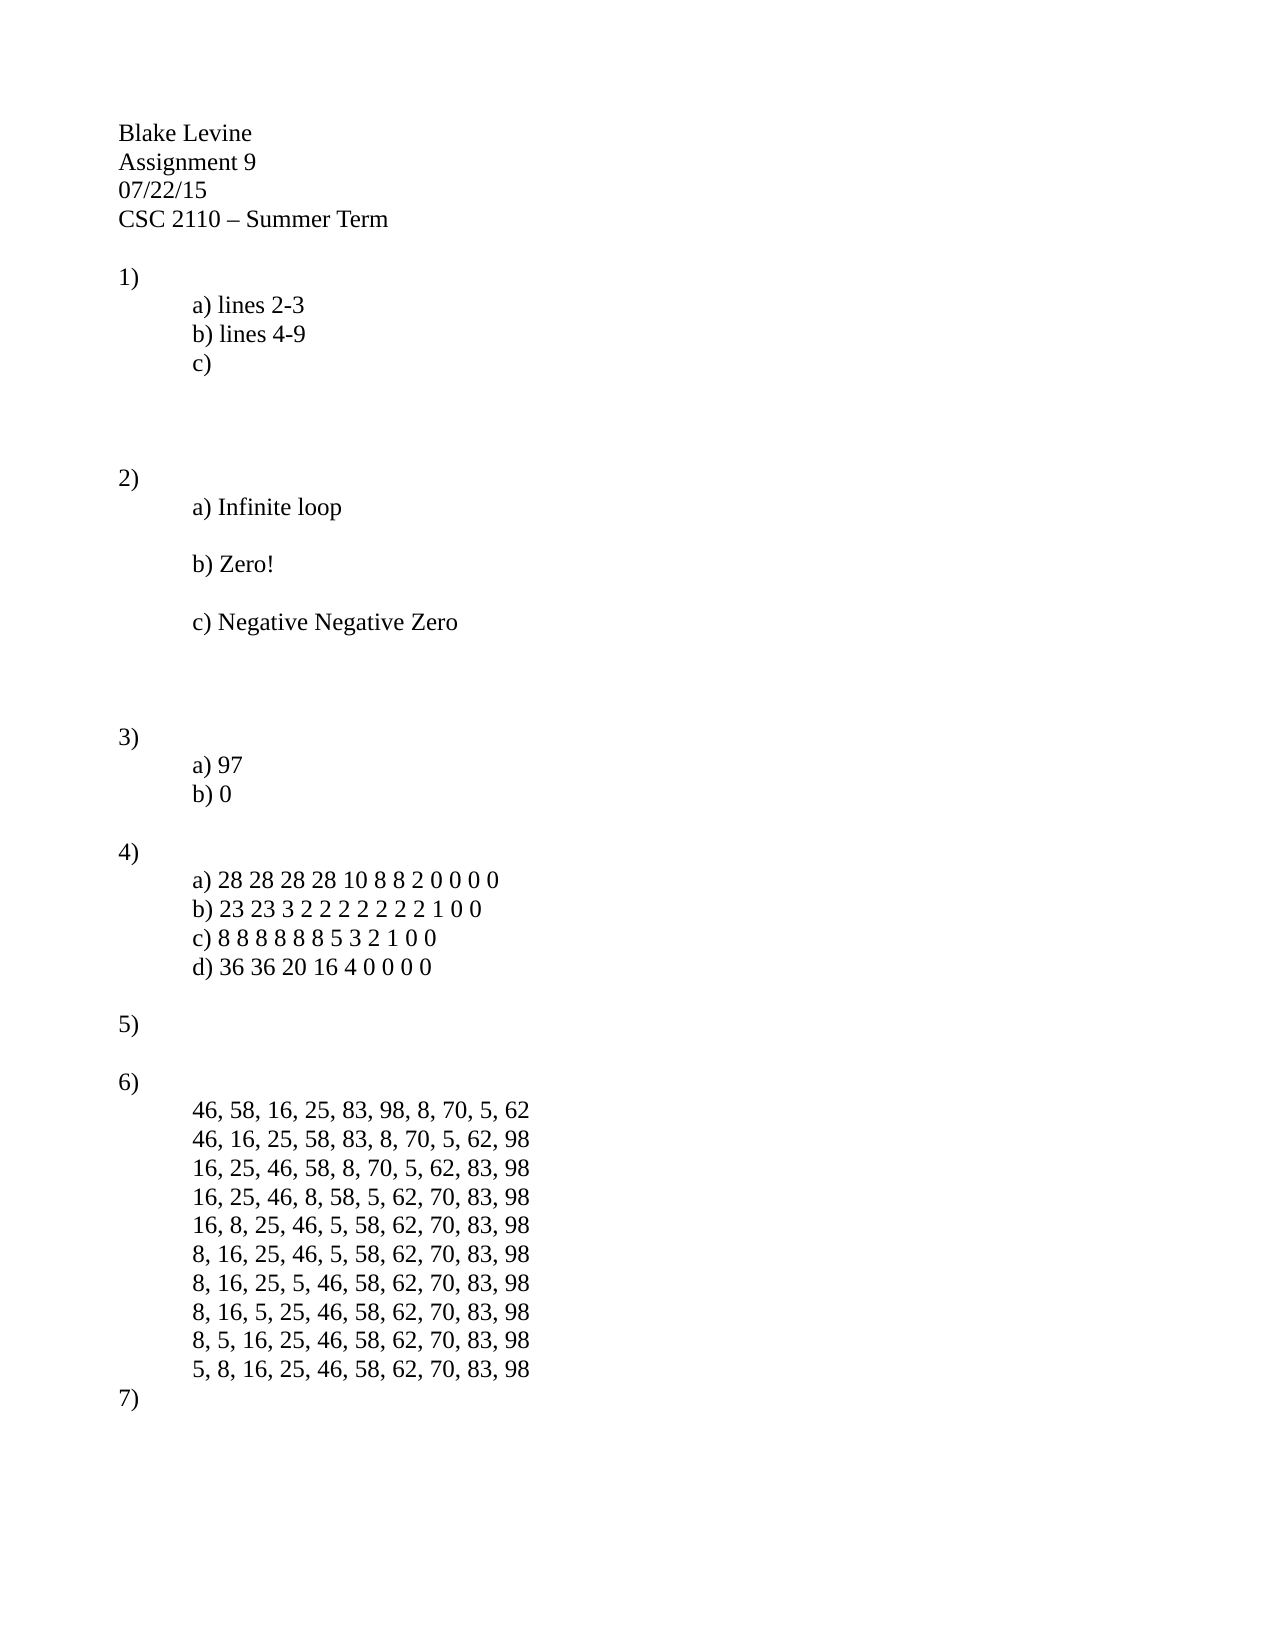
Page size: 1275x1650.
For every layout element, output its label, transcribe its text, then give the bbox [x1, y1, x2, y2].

text CSC 2110 – Summer Term [118, 204, 1157, 233]
text Blake Levine [118, 118, 1157, 147]
text b) lines 4-9 [118, 319, 1157, 348]
text a) 97 [118, 751, 1157, 779]
text 8, 16, 5, 25, 46, 58, 62, 70, 83, 98 [118, 1297, 1157, 1326]
text 3) [118, 722, 1157, 751]
text 07/22/15 [118, 176, 1157, 204]
text 2) [118, 463, 1157, 492]
text 46, 16, 25, 58, 83, 8, 70, 5, 62, 98 [118, 1124, 1157, 1153]
text a) Infinite loop [118, 492, 1157, 521]
text 8, 16, 25, 46, 5, 58, 62, 70, 83, 98 [118, 1239, 1157, 1268]
text 4) [118, 837, 1157, 866]
text 46, 58, 16, 25, 83, 98, 8, 70, 5, 62 [118, 1096, 1157, 1124]
text a) lines 2-3 [118, 291, 1157, 319]
text a) 28 28 28 28 10 8 8 2 0 0 0 0 [118, 866, 1157, 894]
text 6) [118, 1067, 1157, 1096]
text d) 36 36 20 16 4 0 0 0 0 [118, 952, 1157, 981]
text 16, 8, 25, 46, 5, 58, 62, 70, 83, 98 [118, 1211, 1157, 1239]
text 5) [118, 1009, 1157, 1038]
text b) 0 [118, 779, 1157, 808]
text c) Negative Negative Zero [118, 607, 1157, 636]
text 8, 16, 25, 5, 46, 58, 62, 70, 83, 98 [118, 1268, 1157, 1297]
text 5, 8, 16, 25, 46, 58, 62, 70, 83, 98 [118, 1354, 1157, 1383]
text Assignment 9 [118, 147, 1157, 176]
text b) Zero! [118, 549, 1157, 578]
text 7) [118, 1383, 1157, 1412]
text 1) [118, 262, 1157, 291]
text 16, 25, 46, 8, 58, 5, 62, 70, 83, 98 [118, 1182, 1157, 1211]
text c) 8 8 8 8 8 8 5 3 2 1 0 0 [118, 923, 1157, 952]
text c) [118, 348, 1157, 377]
text b) 23 23 3 2 2 2 2 2 2 2 1 0 0 [118, 894, 1157, 923]
text 16, 25, 46, 58, 8, 70, 5, 62, 83, 98 [118, 1153, 1157, 1182]
text 8, 5, 16, 25, 46, 58, 62, 70, 83, 98 [118, 1326, 1157, 1354]
